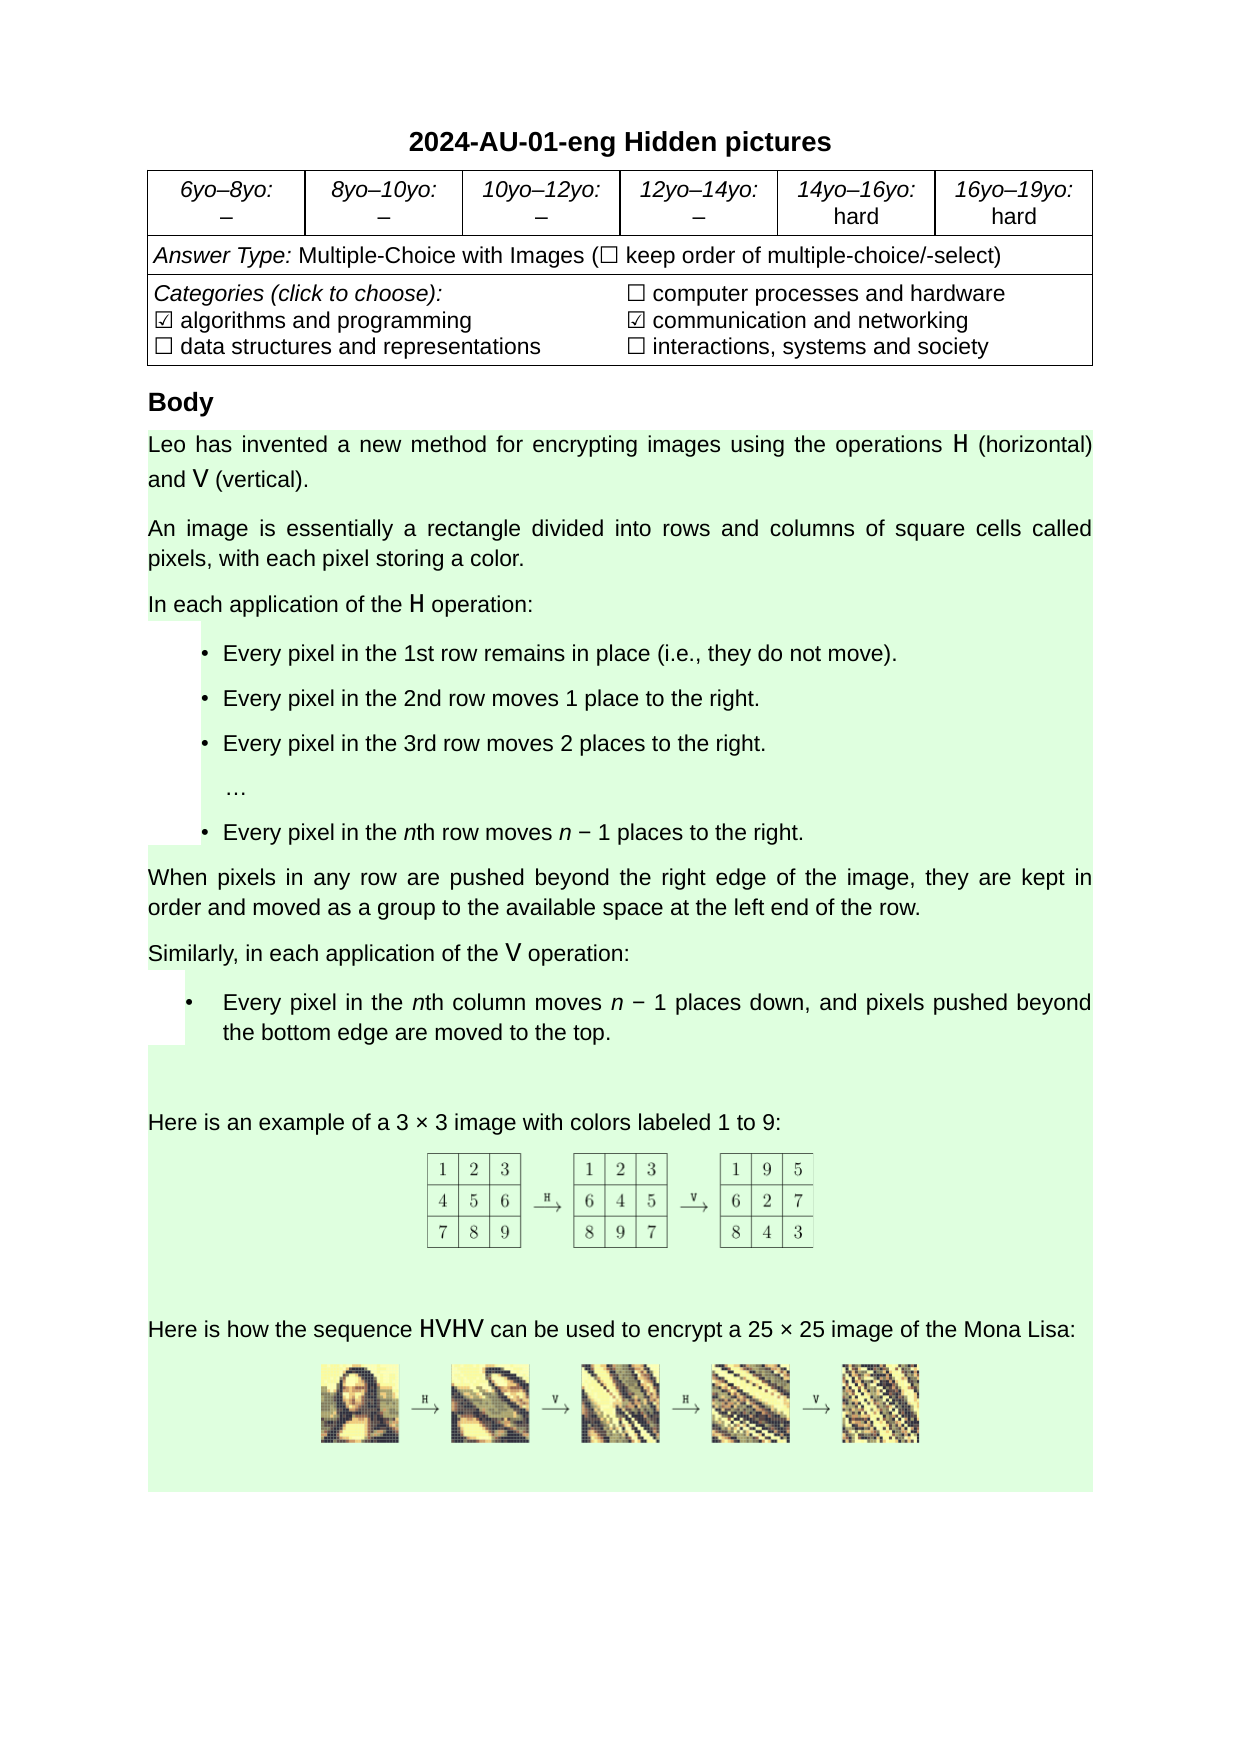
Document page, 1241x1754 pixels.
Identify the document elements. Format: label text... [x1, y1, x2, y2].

list Every pixel in the 1st row remains in place (i.e., they do not move). [201, 640, 1093, 666]
table_header 14yo–16yo: hard [778, 171, 934, 235]
list Every pixel in the 2nd row moves 1 place to the right. [201, 685, 1093, 711]
subtitle ­2024-AU-01-eng Hidden pictures [148, 125, 1093, 157]
picture [427, 1153, 814, 1248]
table_header 6yo–8yo: – [148, 171, 304, 235]
text An image is essentially a rectangle divided into rows and columns of square cells called pixels, with each pixel storing a color. [148, 515, 1093, 572]
text Here is an example of a 3 × 3 image with colors labeled 1 to 9: [148, 1109, 1093, 1135]
list Every pixel in the nth column moves n − 1 places down, and pixels pushed beyond the bottom edge are moved to the top. [185, 989, 1093, 1045]
table_cell Categories (click to choose): ☑ algorithms and programming ☐ data structures and representations [148, 275, 620, 365]
text Similarly, in each application of the V operation: [148, 939, 1093, 970]
text Here is how the sequence HVHV can be used to encrypt a 25 × 25 image of the Mona Lisa: [148, 1314, 1093, 1345]
table_cell Answer Type: Multiple-Choice with Images (☐ keep order of multiple-choice/-select) [148, 236, 1092, 274]
list Every pixel in the nth row moves n − 1 places to the right. [201, 819, 1093, 846]
table_header 16yo–19yo: hard [936, 171, 1092, 235]
list Every pixel in the 3rd row moves 2 places to the right. [201, 729, 1093, 756]
text When pixels in any row are pushed beyond the right edge of the image, they are kept in order and moved as a group to the available space at the left end of the row. [148, 864, 1093, 921]
subtitle Body [148, 387, 1093, 417]
picture [321, 1364, 920, 1443]
table_header 8yo–10yo: – [306, 171, 462, 235]
table_cell ☐ computer processes and hardware ☑ communication and networking ☐ interactions, systems and society [620, 275, 1092, 365]
table_header 10yo–12yo: – [463, 171, 619, 235]
text In each application of the H operation: [148, 590, 1093, 621]
list … [201, 774, 1093, 801]
text Leo has invented a new method for encrypting images using the operations H (horizontal) and V (vertical). [148, 430, 1093, 496]
table_header 12yo–14yo: – [621, 171, 777, 235]
